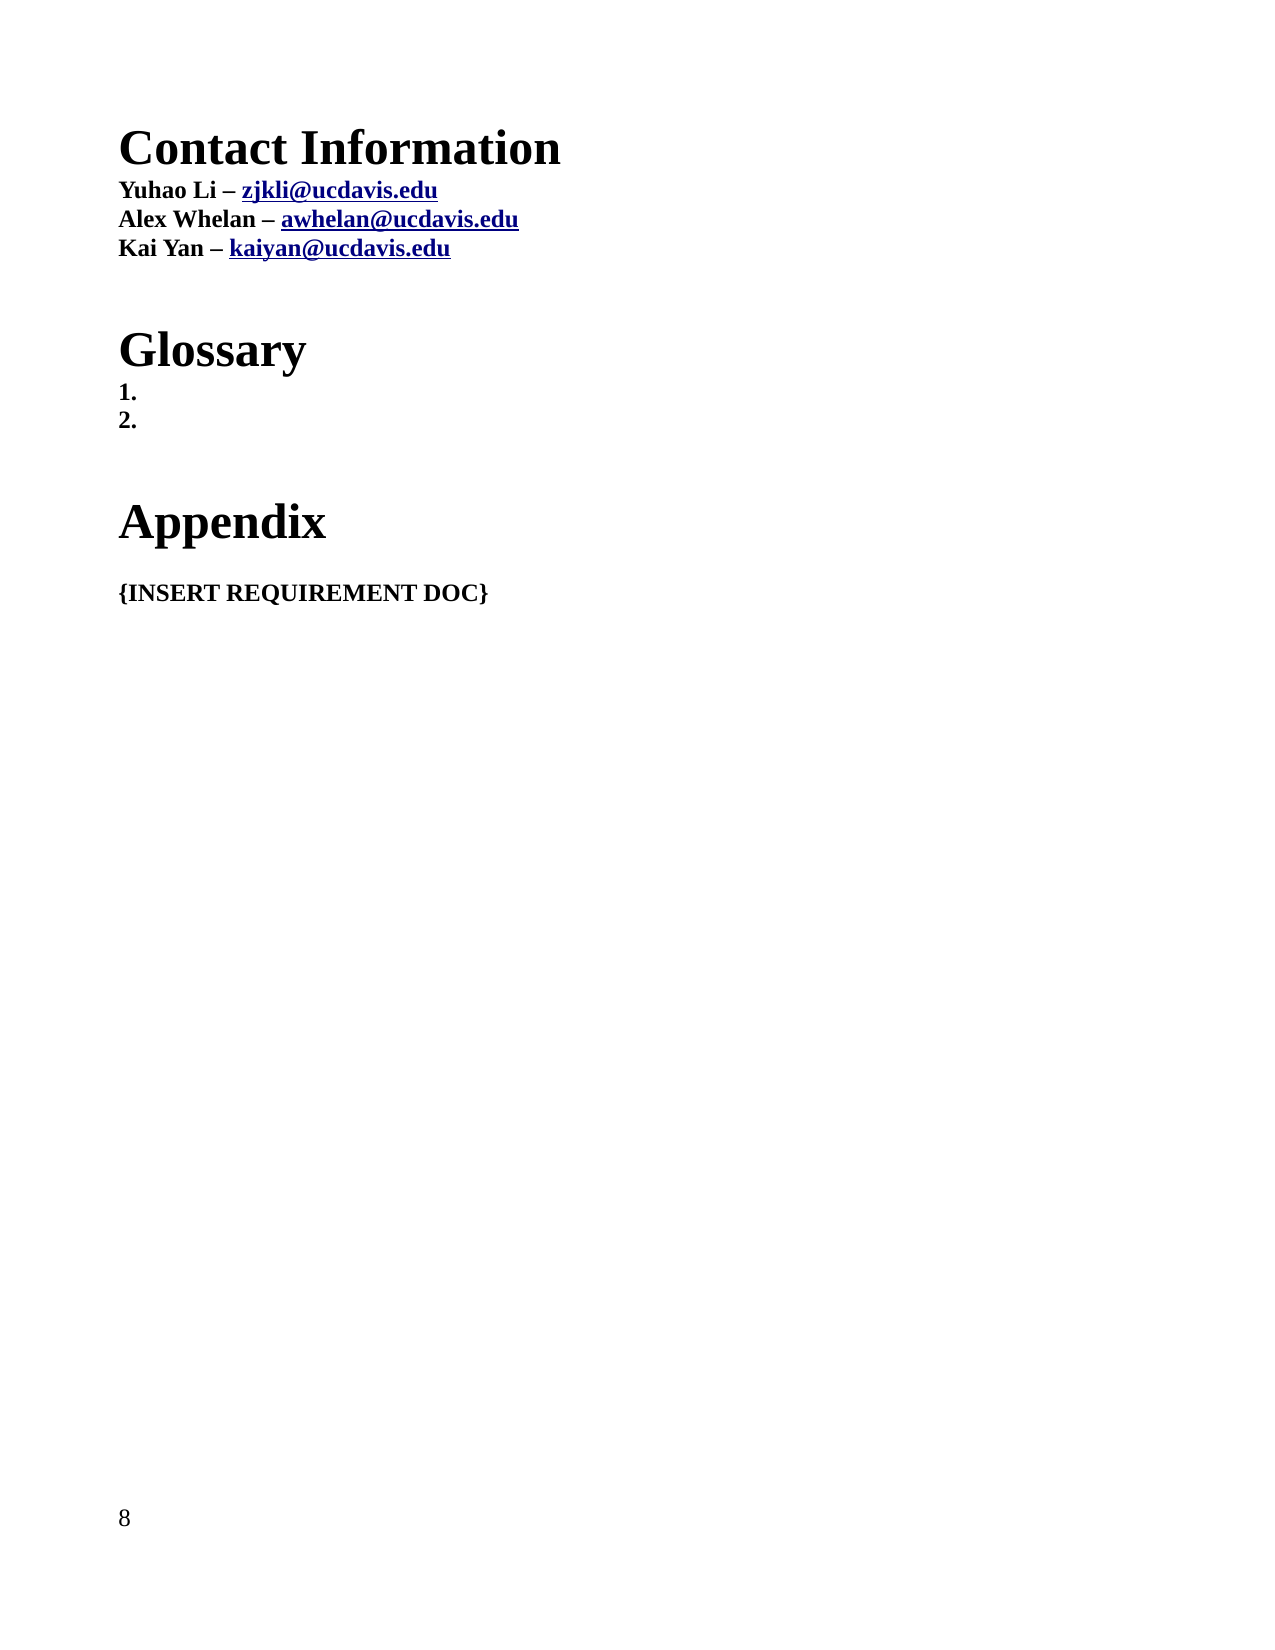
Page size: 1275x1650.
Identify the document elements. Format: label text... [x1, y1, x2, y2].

text 1. [118, 377, 1157, 406]
text Yuhao Li – zjkli@ucdavis.edu [118, 176, 1157, 204]
text Appendix [118, 492, 1157, 549]
text Contact Information [118, 118, 1157, 176]
text {INSERT REQUIREMENT DOC} [118, 578, 1157, 607]
text Kai Yan – kaiyan@ucdavis.edu [118, 233, 1157, 262]
text Alex Whelan – awhelan@ucdavis.edu [118, 204, 1157, 233]
text 2. [118, 406, 1157, 434]
text Glossary [118, 319, 1157, 377]
